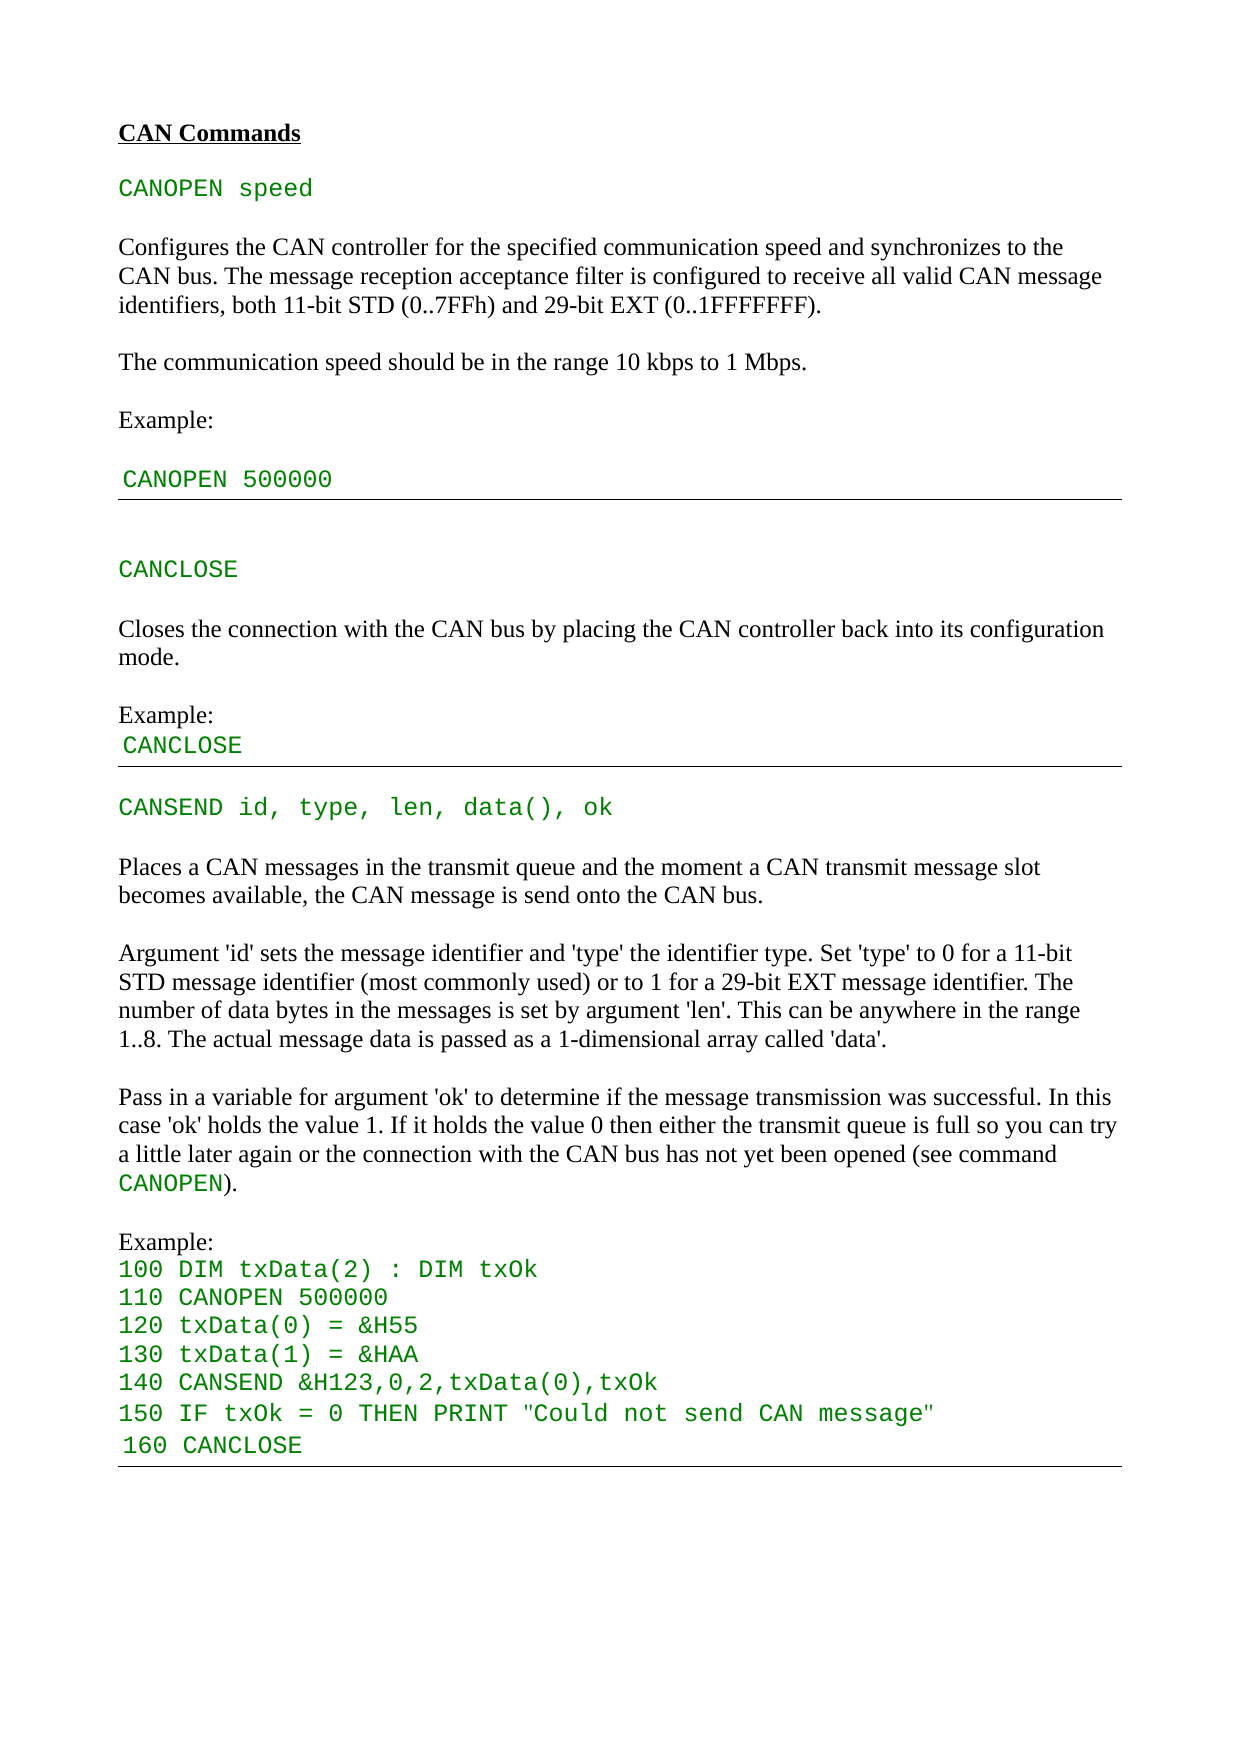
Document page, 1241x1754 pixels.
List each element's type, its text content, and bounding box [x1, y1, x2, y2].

text CANOPEN speed [118, 175, 1122, 203]
text CANCLOSE [118, 729, 1122, 766]
text Example: [118, 405, 1122, 433]
text 100 DIM txData(2) : DIM txOk [118, 1256, 1122, 1284]
text CANOPEN 500000 [118, 462, 1122, 499]
text Example: [118, 700, 1122, 729]
text CAN Commands [118, 118, 1122, 147]
text Closes the connection with the CAN bus by placing the CAN controller back into its configuration mode. [118, 614, 1122, 671]
text 150 IF txOk = 0 THEN PRINT "Could not send CAN message" [118, 1398, 1122, 1429]
text CANCLOSE [118, 557, 1122, 585]
text 110 CANOPEN 500000 [118, 1284, 1122, 1313]
text Argument 'id' sets the message identifier and 'type' the identifier type. Set 'type' to 0 for a 11-bit STD message identifier (most commonly used) or to 1 for a 29-bit EXT message identifier. The number of data bytes in the messages is set by argument 'len'. This can be anywhere in the range 1..8. The actual message data is passed as a 1-dimensional array called 'data'. [118, 938, 1122, 1053]
text CANSEND id, type, len, data(), ok [118, 794, 1122, 823]
text Pass in a variable for argument 'ok' to determine if the message transmission was successful. In this case 'ok' holds the value 1. If it holds the value 0 then either the transmit queue is full so you can try a little later again or the connection with the CAN bus has not yet been opened (see command CANOPEN). [118, 1082, 1122, 1199]
text Places a CAN messages in the transmit queue and the moment a CAN transmit message slot becomes available, the CAN message is send onto the CAN bus. [118, 852, 1122, 909]
text The communication speed should be in the range 10 kbps to 1 Mbps. [118, 347, 1122, 376]
text 120 txData(0) = &H55 [118, 1313, 1122, 1341]
text 130 txData(1) = &HAA [118, 1341, 1122, 1369]
text Configures the CAN controller for the specified communication speed and synchronizes to the CAN bus. The message reception acceptance filter is configured to receive all valid CAN message identifiers, both 11-bit STD (0..7FFh) and 29-bit EXT (0..1FFFFFFF). [118, 232, 1122, 318]
text Example: [118, 1227, 1122, 1256]
text 160 CANCLOSE [118, 1429, 1122, 1466]
text 140 CANSEND &H123,0,2,txData(0),txOk [118, 1369, 1122, 1398]
